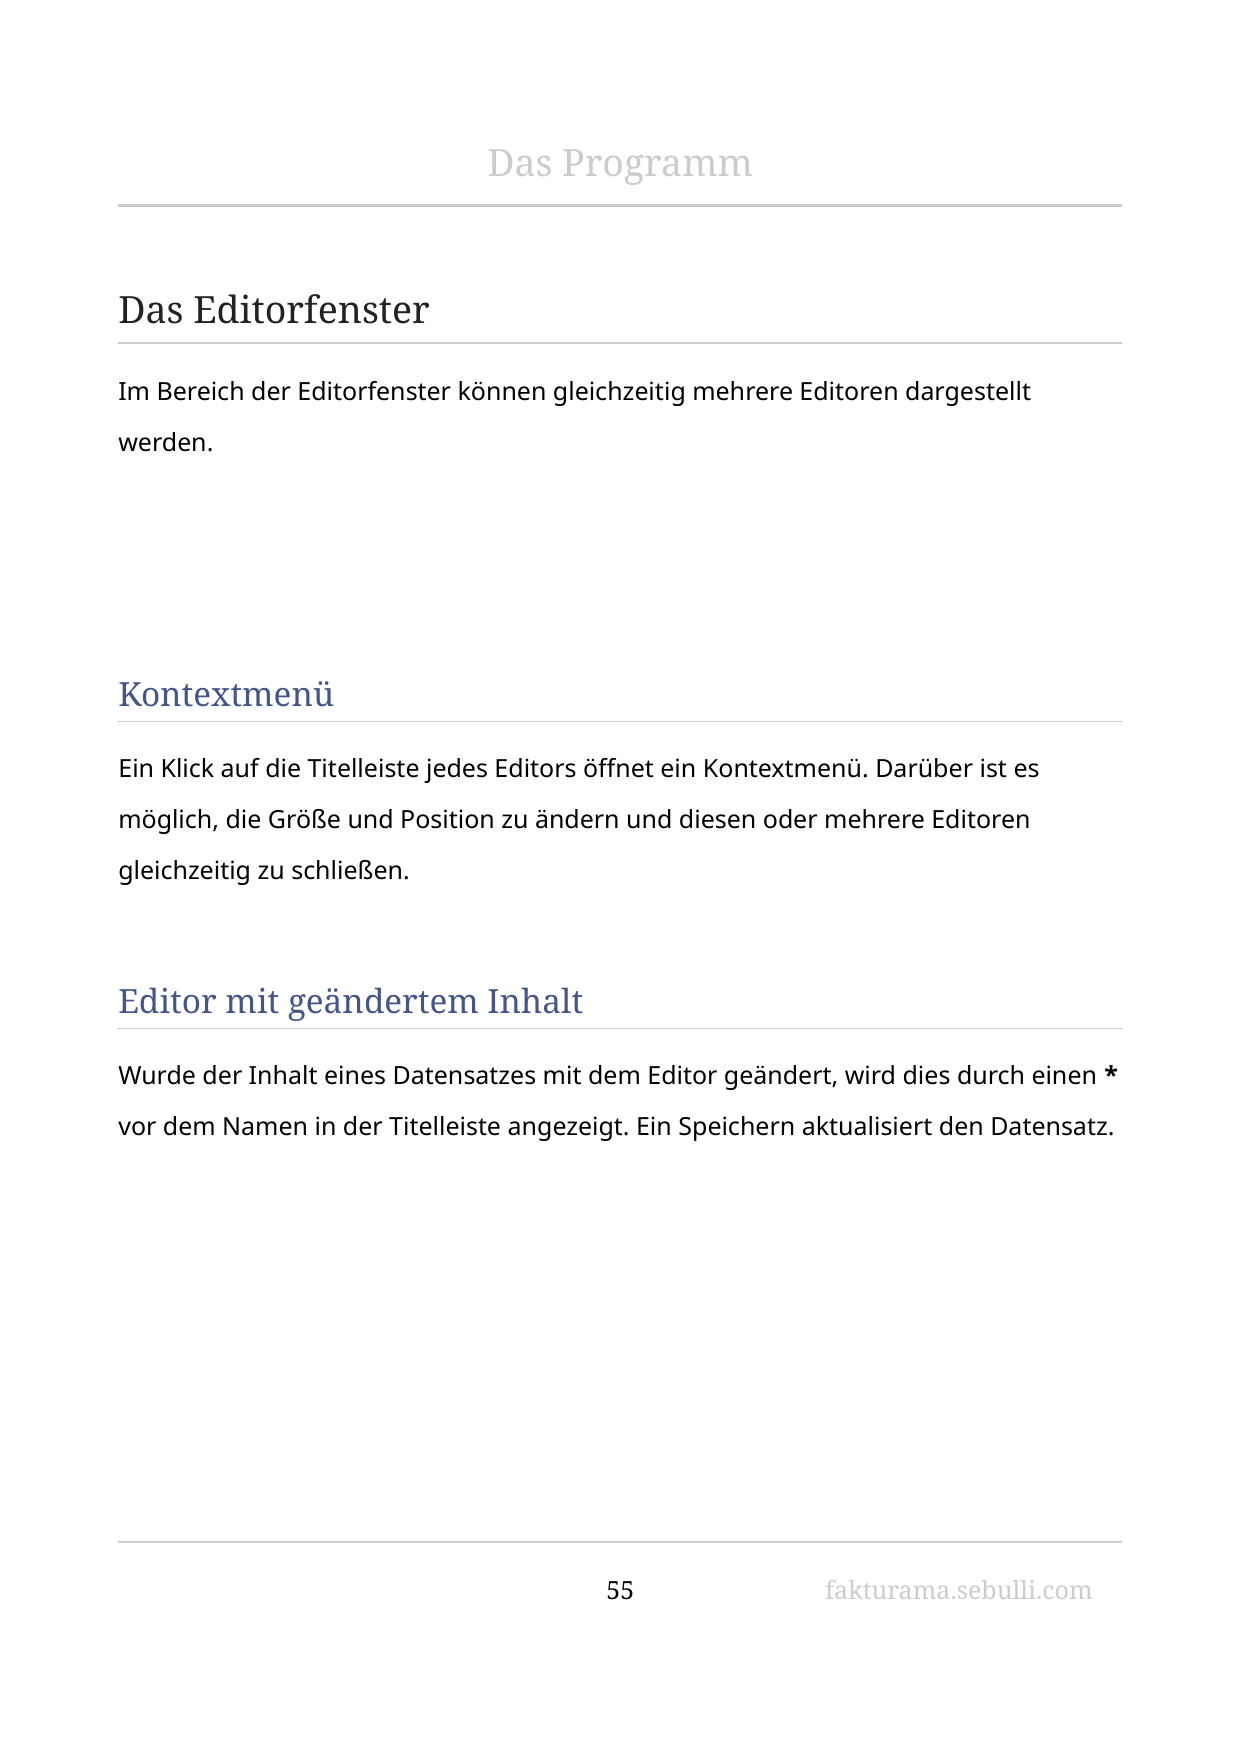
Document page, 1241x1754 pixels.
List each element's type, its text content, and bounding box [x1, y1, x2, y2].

text Wurde der Inhalt eines Datensatzes mit dem Editor geändert, wird dies durch einen * vor dem Namen in der Titelleiste angezeigt. Ein Speichern aktualisiert den Datensatz. [118, 1058, 1122, 1143]
subtitle Das Editorfenster [118, 283, 1122, 342]
subtitle Kontextmenü [118, 671, 1122, 721]
text Ein Klick auf die Titelleiste jedes Editors öffnet ein Kontextmenü. Darüber ist es möglich, die Größe und Position zu ändern und diesen oder mehrere Editoren gleichzeitig zu schließen. [118, 750, 1122, 886]
subtitle Editor mit geändertem Inhalt [118, 978, 1122, 1028]
text Im Bereich der Editorfenster können gleichzeitig mehrere Editoren dargestellt werden. [118, 373, 1122, 458]
